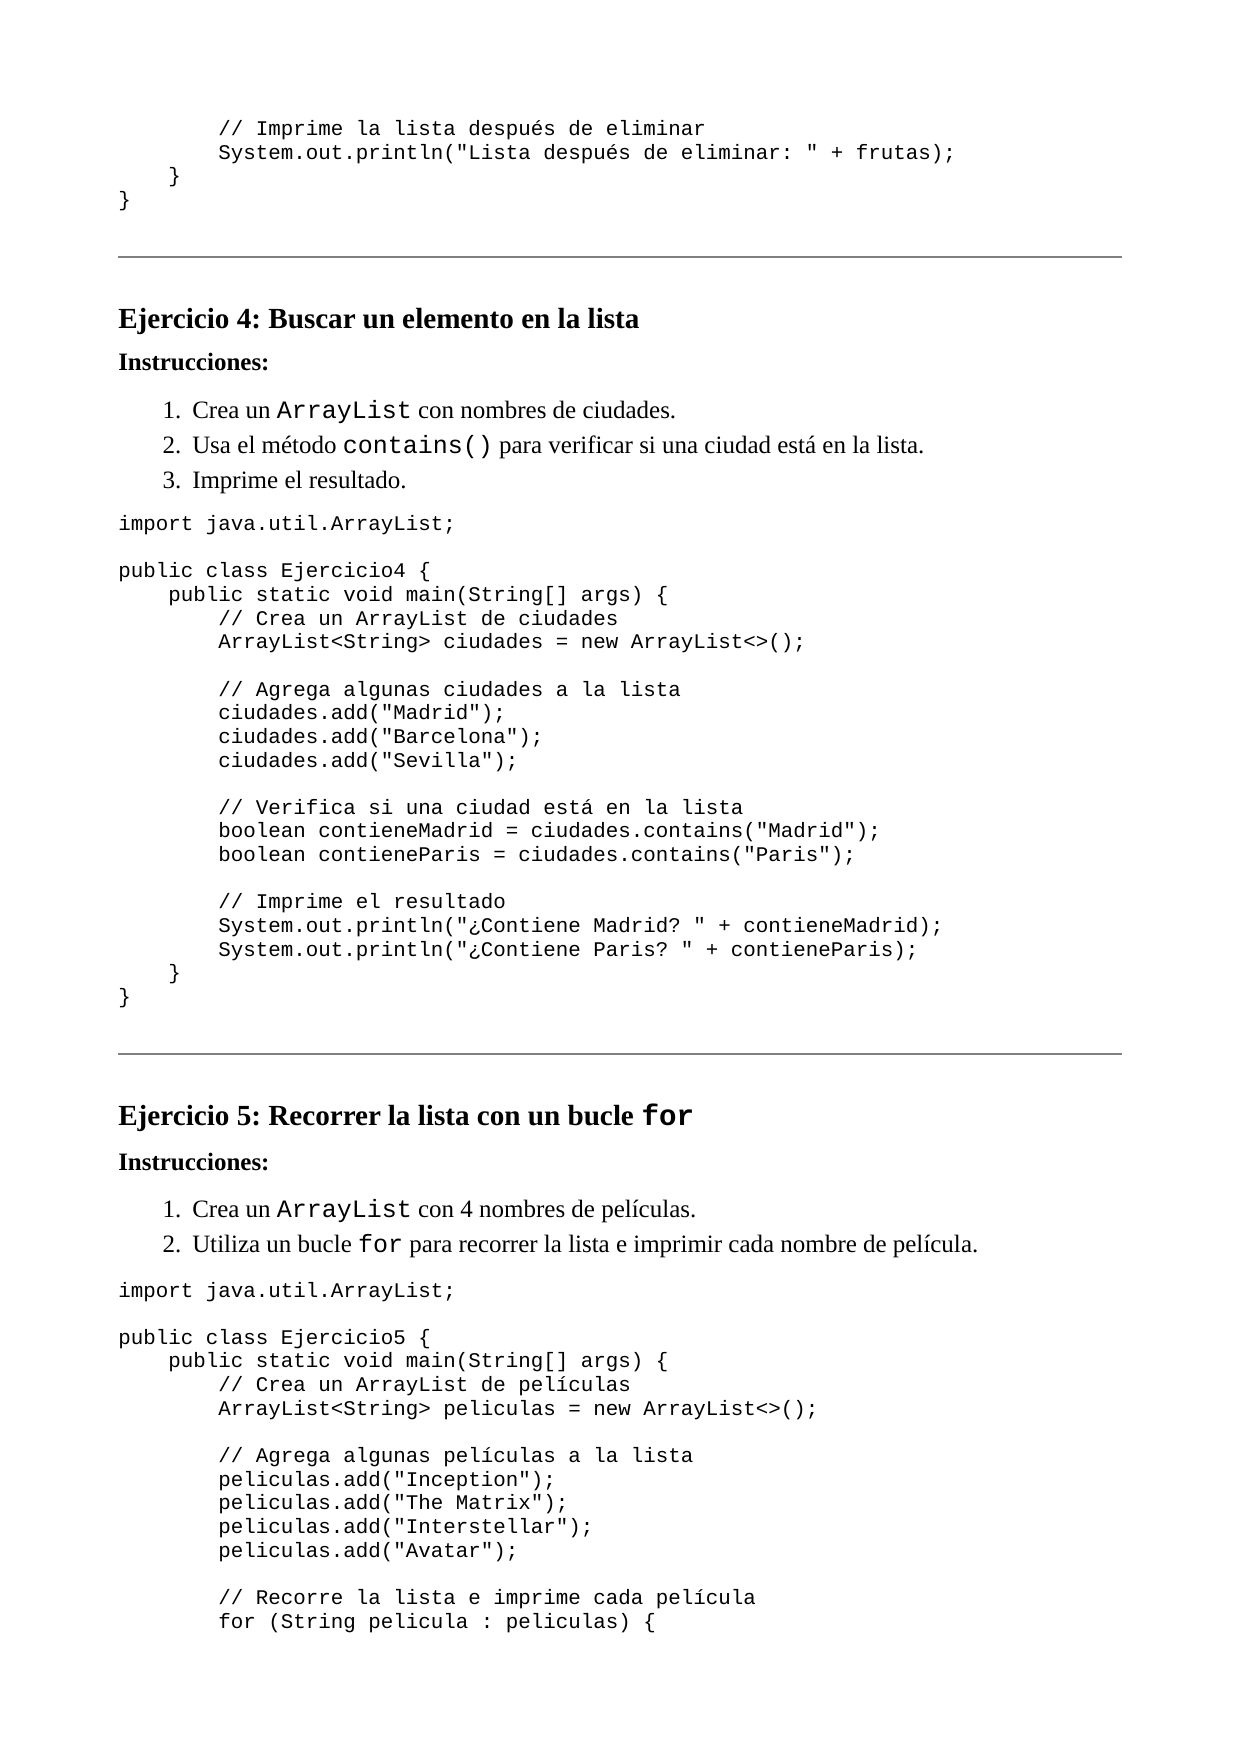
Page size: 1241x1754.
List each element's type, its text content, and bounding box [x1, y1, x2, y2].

text boolean contieneMadrid = ciudades.contains("Madrid"); [118, 821, 1122, 844]
text ciudades.add("Barcelona"); [118, 726, 1122, 749]
text // Recorre la lista e imprime cada película [118, 1587, 1122, 1611]
subtitle Ejercicio 5: Recorrer la lista con un bucle for [118, 1098, 1122, 1134]
text Instrucciones: [118, 1147, 1122, 1175]
text Instrucciones: [118, 347, 1122, 376]
text // Crea un ArrayList de ciudades [118, 608, 1122, 631]
subtitle Ejercicio 4: Buscar un elemento en la lista [118, 301, 1122, 334]
list Crea un ArrayList con nombres de ciudades. [162, 395, 1122, 426]
text boolean contieneParis = ciudades.contains("Paris"); [118, 844, 1122, 868]
text import java.util.ArrayList; [118, 513, 1122, 537]
text peliculas.add("Interstellar"); [118, 1516, 1122, 1540]
text peliculas.add("The Matrix"); [118, 1492, 1122, 1516]
text } [118, 189, 1122, 213]
text for (String pelicula : peliculas) { [118, 1611, 1122, 1634]
text ciudades.add("Madrid"); [118, 702, 1122, 726]
text ArrayList<String> peliculas = new ArrayList<>(); [118, 1398, 1122, 1421]
list Utiliza un bucle for para recorrer la lista e imprimir cada nombre de película. [162, 1229, 1122, 1260]
text // Verifica si una ciudad está en la lista [118, 797, 1122, 821]
text } [118, 165, 1122, 189]
text public static void main(String[] args) { [118, 1351, 1122, 1374]
text System.out.println("Lista después de eliminar: " + frutas); [118, 142, 1122, 165]
text System.out.println("¿Contiene Paris? " + contieneParis); [118, 939, 1122, 962]
text } [118, 962, 1122, 986]
text System.out.println("¿Contiene Madrid? " + contieneMadrid); [118, 915, 1122, 939]
text } [118, 986, 1122, 1010]
text ciudades.add("Sevilla"); [118, 749, 1122, 773]
text ArrayList<String> ciudades = new ArrayList<>(); [118, 631, 1122, 655]
text // Agrega algunas películas a la lista [118, 1445, 1122, 1469]
text import java.util.ArrayList; [118, 1279, 1122, 1303]
text public static void main(String[] args) { [118, 584, 1122, 608]
text peliculas.add("Inception"); [118, 1469, 1122, 1492]
text // Crea un ArrayList de películas [118, 1374, 1122, 1398]
text // Agrega algunas ciudades a la lista [118, 679, 1122, 702]
list Usa el método contains() para verificar si una ciudad está en la lista. [162, 430, 1122, 461]
text public class Ejercicio5 { [118, 1327, 1122, 1351]
text peliculas.add("Avatar"); [118, 1540, 1122, 1563]
list Crea un ArrayList con 4 nombres de películas. [162, 1194, 1122, 1225]
text public class Ejercicio4 { [118, 560, 1122, 584]
text // Imprime el resultado [118, 891, 1122, 915]
text // Imprime la lista después de eliminar [118, 118, 1122, 142]
list Imprime el resultado. [162, 466, 1122, 494]
